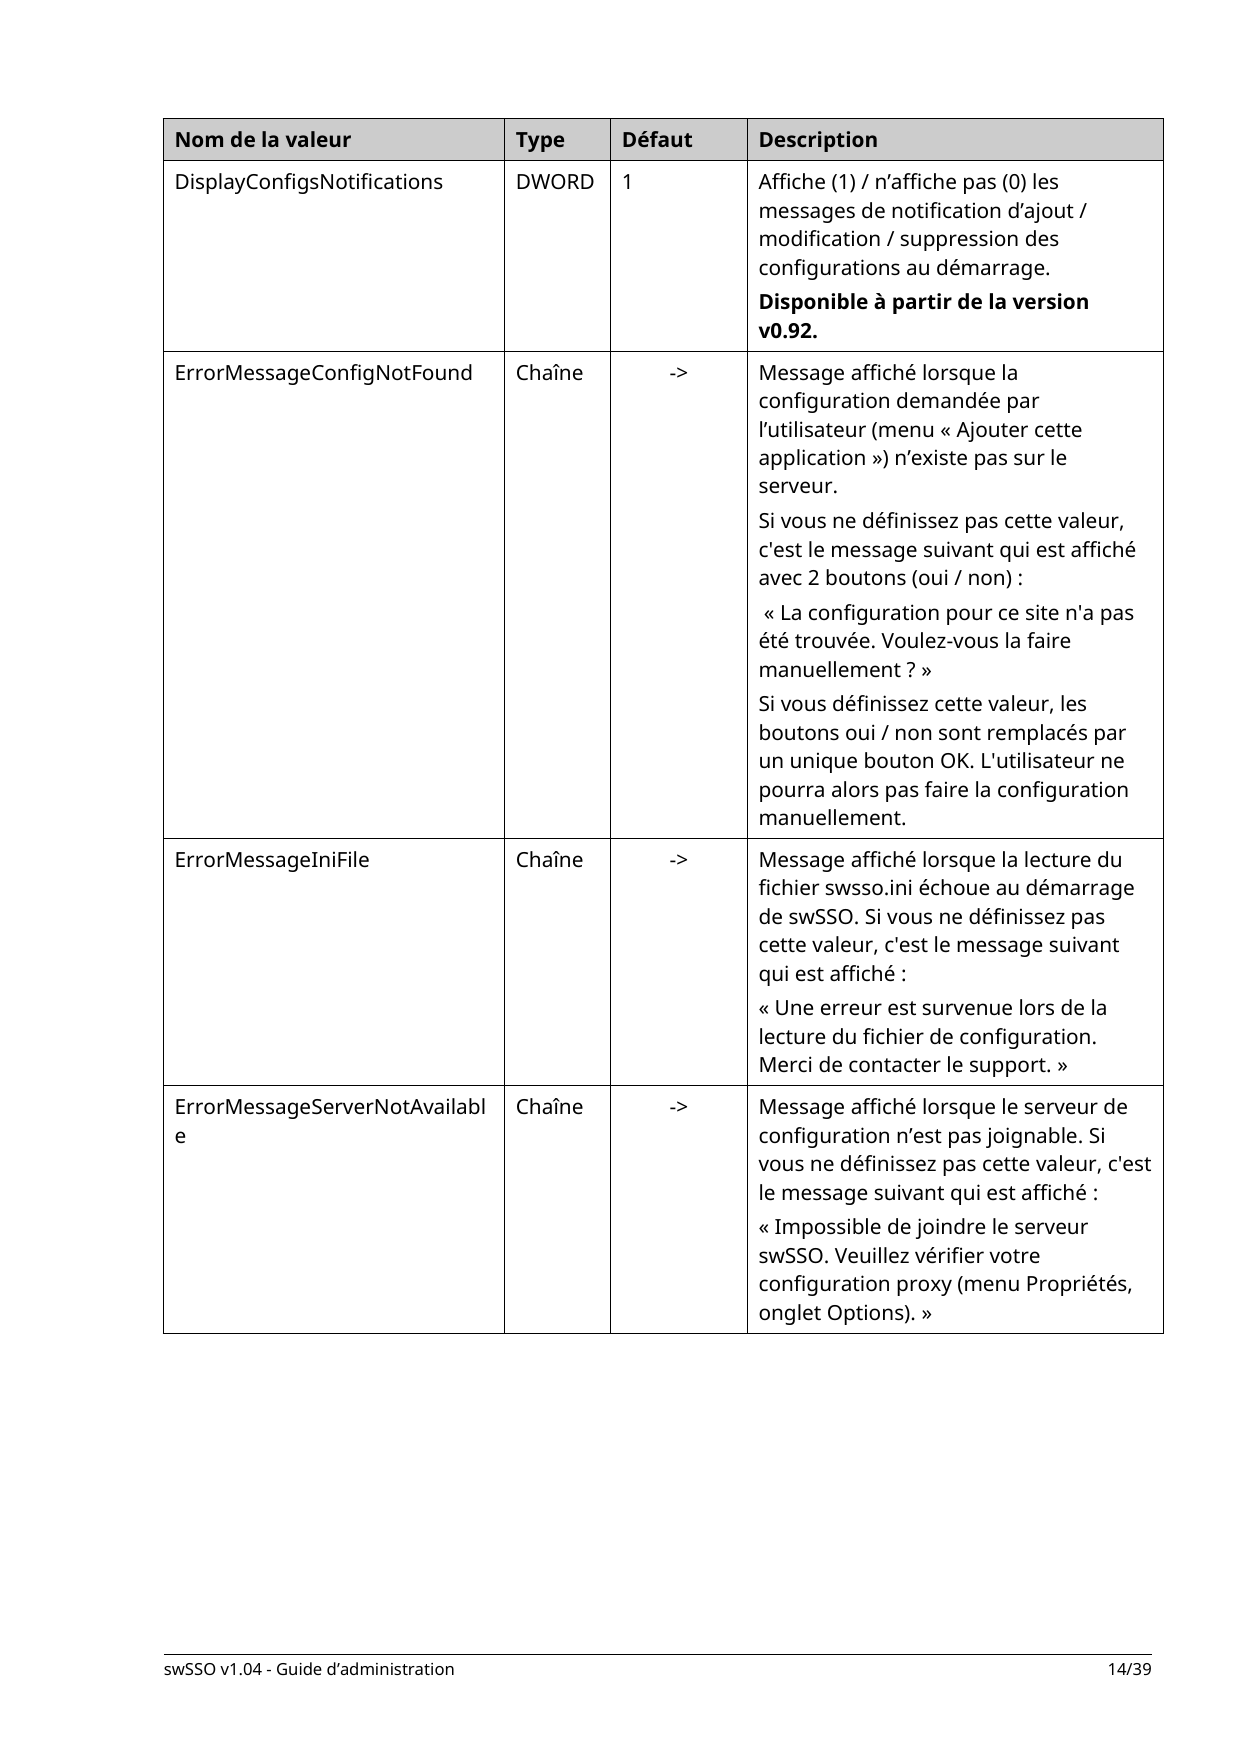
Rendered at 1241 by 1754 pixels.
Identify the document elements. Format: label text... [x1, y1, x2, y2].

table_cell Message affiché lorsque la configuration demandée par l’utilisateur (menu « Ajouter cette application ») n’existe pas sur le serveur. Si vous ne définissez pas cette valeur, c'est le message suivant qui est affiché avec 2 boutons (oui / non) : « La configuration pour ce site n'a pas été trouvée. Voulez-vous la faire manuellement ? » Si vous définissez cette valeur, les boutons oui / non sont remplacés par un unique bouton OK. L'utilisateur ne pourra alors pas faire la configuration manuellement. [748, 352, 1163, 838]
table_cell 1 [611, 161, 747, 351]
table_cell DWORD [505, 161, 610, 351]
table_cell -> [611, 839, 747, 1085]
table_header Nom de la valeur [164, 119, 504, 160]
table_header Type [505, 119, 610, 160]
table_cell -> [611, 1086, 747, 1332]
table_cell Chaîne [505, 1086, 610, 1332]
table_cell Chaîne [505, 352, 610, 838]
table_cell Affiche (1) / n’affiche pas (0) les messages de notification d’ajout / modification / suppression des configurations au démarrage. Disponible à partir de la version v0.92. [748, 161, 1163, 351]
table_cell ErrorMessageConfigNotFound [164, 352, 504, 838]
table_cell -> [611, 352, 747, 838]
table_header Description [748, 119, 1163, 160]
table_cell Message affiché lorsque le serveur de configuration n’est pas joignable. Si vous ne définissez pas cette valeur, c'est le message suivant qui est affiché : « Impossible de joindre le serveur swSSO. Veuillez vérifier votre configuration proxy (menu Propriétés, onglet Options). » [748, 1086, 1163, 1332]
table_header Défaut [611, 119, 747, 160]
table_cell Message affiché lorsque la lecture du fichier swsso.ini échoue au démarrage de swSSO. Si vous ne définissez pas cette valeur, c'est le message suivant qui est affiché : « Une erreur est survenue lors de la lecture du fichier de configuration. Merci de contacter le support. » [748, 839, 1163, 1085]
table_cell ErrorMessageServerNotAvailable [164, 1086, 504, 1332]
table_cell Chaîne [505, 839, 610, 1085]
table_cell ErrorMessageIniFile [164, 839, 504, 1085]
table_cell DisplayConfigsNotifications [164, 161, 504, 351]
